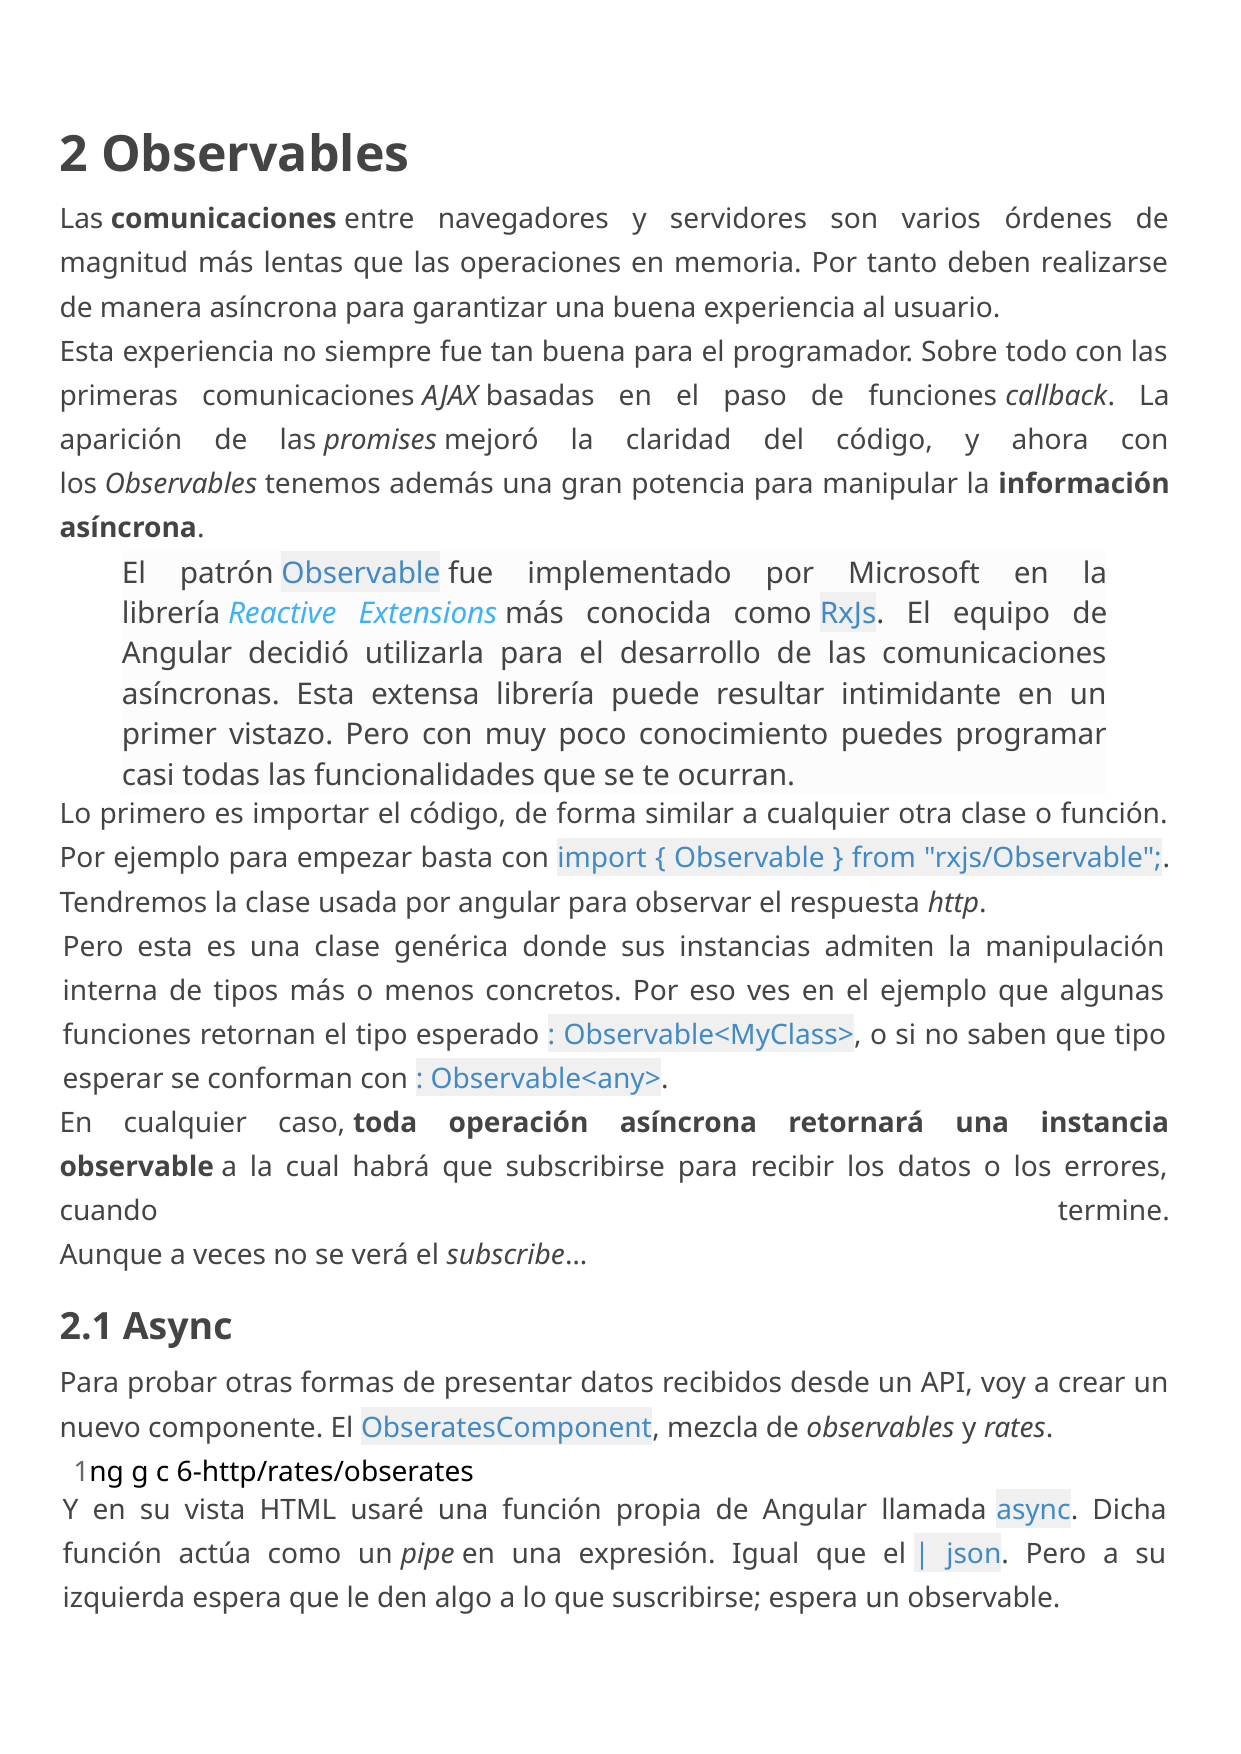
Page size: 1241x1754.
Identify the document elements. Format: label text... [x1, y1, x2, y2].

text Esta experiencia no siempre fue tan buena para el programador. Sobre todo con las primeras comunicaciones AJAX basadas en el paso de funciones callback. La aparición de las promises mejoró la claridad del código, y ahora con los Observables tenemos además una gran potencia para manipular la información asíncrona. [59, 331, 1170, 546]
text Lo primero es importar el código, de forma similar a cualquier otra clase o función. Por ejemplo para empezar basta con import { Observable } from "rxjs/Observable";. Tendremos la clase usada por angular para observar el respuesta http. [59, 794, 1170, 920]
text Pero esta es una clase genérica donde sus instancias admiten la manipulación interna de tipos más o menos concretos. Por eso ves en el ejemplo que algunas funciones retornan el tipo esperado : Observable<MyClass>, o si no saben que tipo esperar se conforman con : Observable<any>. [62, 926, 1167, 1096]
text En cualquier caso, toda operación asíncrona retornará una instancia observable a la cual habrá que subscribirse para recibir los datos o los errores, cuando termine. Aunque a veces no se verá el subscribe… [59, 1102, 1170, 1273]
text Para probar otras formas de presentar datos recibidos desde un API, voy a crear un nuevo componente. El ObseratesComponent, mezcla de observables y rates. [59, 1363, 1170, 1445]
subtitle 2.1 Async [59, 1299, 1170, 1350]
table_header ng g c 6-http/rates/obserates [89, 1451, 513, 1489]
subtitle 2 Observables [59, 118, 1170, 186]
table_header 1 [59, 1451, 89, 1489]
text Y en su vista HTML usaré una función propia de Angular llamada async. Dicha función actúa como un pipe en una expresión. Igual que el | json. Pero a su izquierda espera que le den algo a lo que suscribirse; espera un observable. [62, 1489, 1167, 1616]
text Las comunicaciones entre navegadores y servidores son varios órdenes de magnitud más lentas que las operaciones en memoria. Por tanto deben realizarse de manera asíncrona para garantizar una buena experiencia al usuario. [59, 199, 1170, 325]
text El patrón Observable fue implementado por Microsoft en la librería Reactive Extensions más conocida como RxJs. El equipo de Angular decidió utilizarla para el desarrollo de las comunicaciones asíncronas. Esta extensa librería puede resultar intimidante en un primer vistazo. Pero con muy poco conocimiento puedes programar casi todas las funcionalidades que se te ocurran. [122, 551, 1107, 794]
